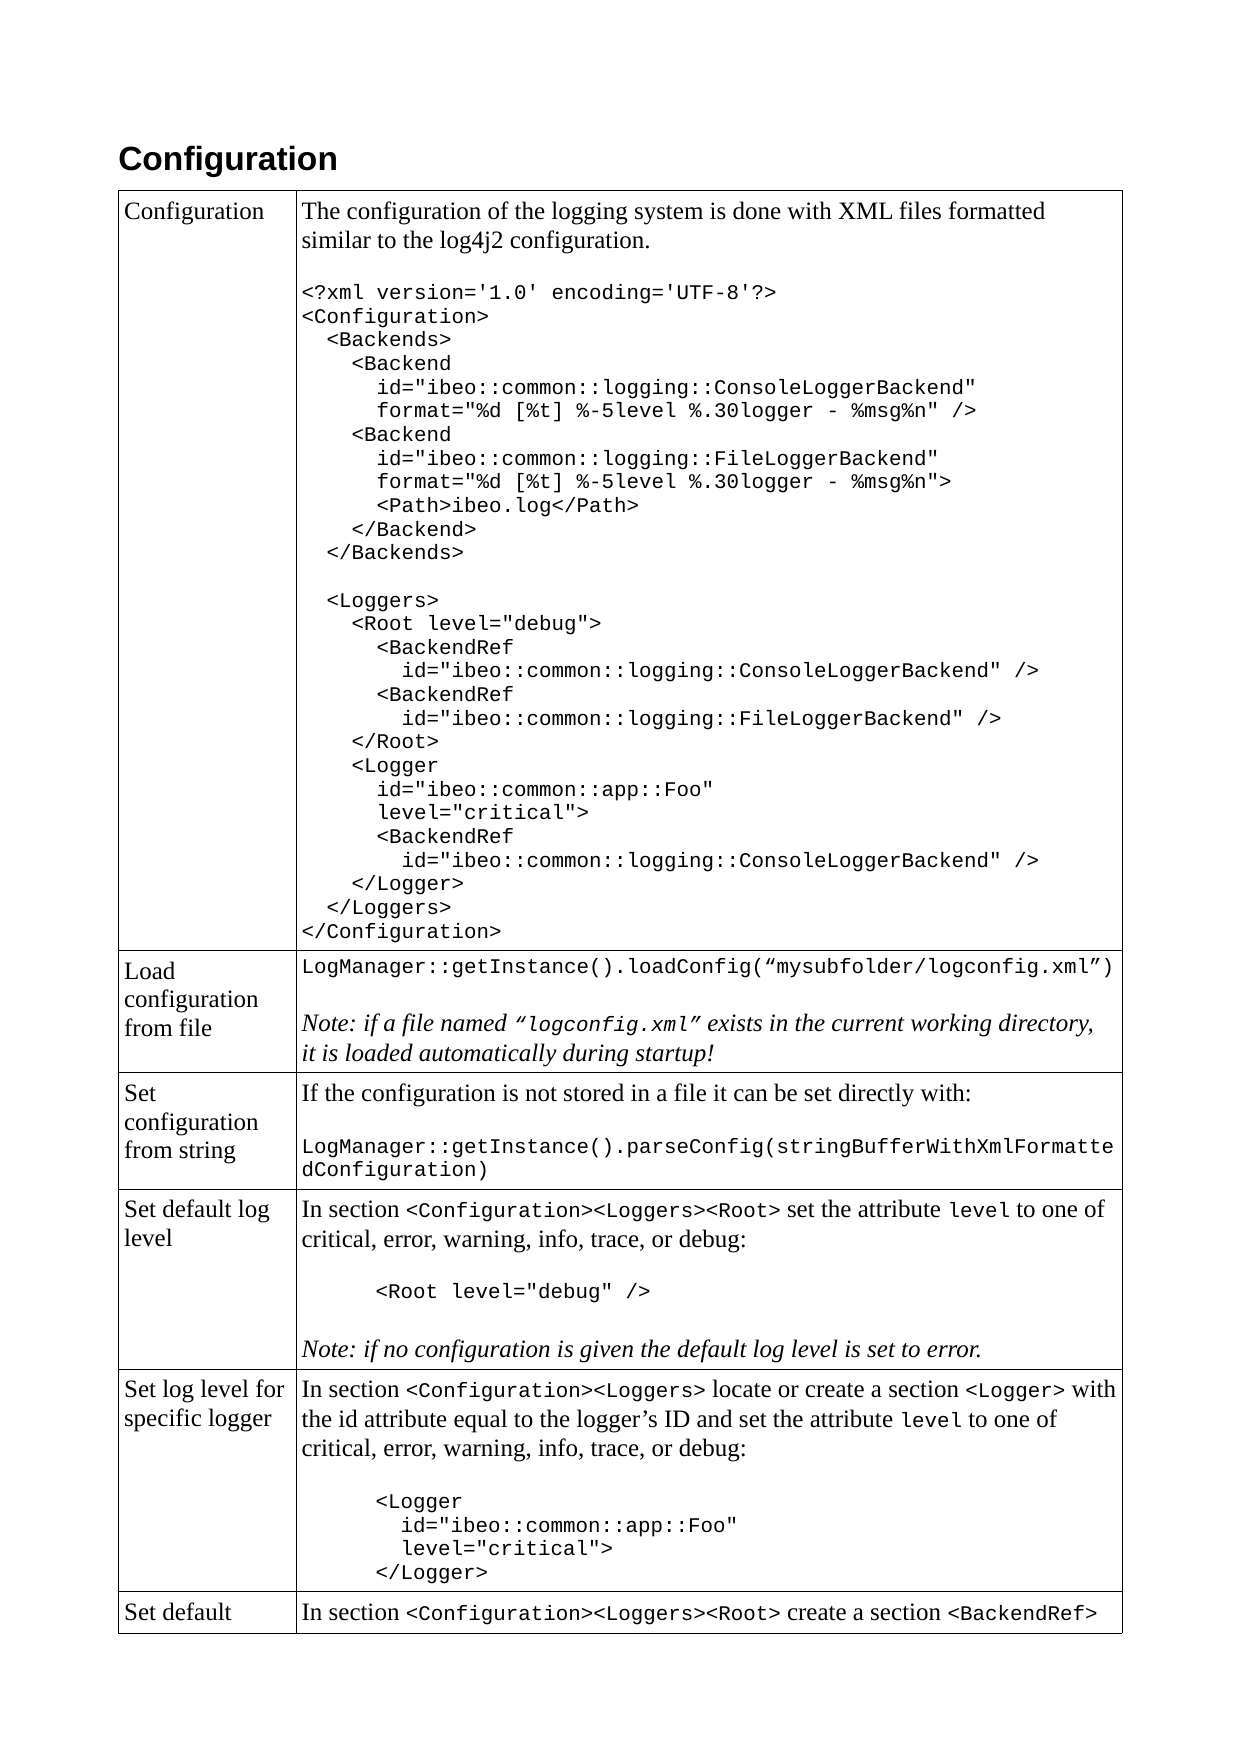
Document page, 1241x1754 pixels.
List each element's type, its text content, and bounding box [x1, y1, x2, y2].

table_cell Set default log level [119, 1190, 296, 1368]
table_header Configuration [119, 191, 296, 950]
table_cell Load configuration from file [119, 951, 296, 1072]
table_cell Set log level for specific logger [119, 1370, 296, 1591]
subtitle Configuration [118, 139, 1122, 178]
table_cell In section <Configuration><Loggers><Root> set the attribute level to one of critical, error, warning, info, trace, or debug: <Root level="debug" /> Note: if no configuration is given the default log level is set to error. [297, 1190, 1122, 1368]
table_cell If the configuration is not stored in a file it can be set directly with: LogManager::getInstance().parseConfig(stringBufferWithXmlFormattedConfiguration) [297, 1073, 1122, 1189]
table_header The configuration of the logging system is done with XML files formatted similar to the log4j2 configuration. <?xml version='1.0' encoding='UTF-8'?> <Configuration> <Backends> <Backend id="ibeo::common::logging::ConsoleLoggerBackend" format="%d [%t] %-5level %.30logger - %msg%n" /> <Backend id="ibeo::common::logging::FileLoggerBackend" format="%d [%t] %-5level %.30logger - %msg%n"> <Path>ibeo.log</Path> </Backend> </Backends> <Loggers> <Root level="debug"> <BackendRef id="ibeo::common::logging::ConsoleLoggerBackend" /> <BackendRef id="ibeo::common::logging::FileLoggerBackend" /> </Root> <Logger id="ibeo::common::app::Foo" level="critical"> <BackendRef id="ibeo::common::logging::ConsoleLoggerBackend" /> </Logger> </Loggers> </Configuration> [297, 191, 1122, 950]
table_cell In section <Configuration><Loggers> locate or create a section <Logger> with the id attribute equal to the logger’s ID and set the attribute level to one of critical, error, warning, info, trace, or debug: <Logger id="ibeo::common::app::Foo" level="critical"> </Logger> [297, 1370, 1122, 1591]
table_cell Set configuration from string [119, 1073, 296, 1189]
table_cell Set default [119, 1592, 296, 1632]
table_cell In section <Configuration><Loggers><Root> create a section <BackendRef> [297, 1592, 1122, 1632]
table_cell LogManager::getInstance().loadConfig(“mysubfolder/logconfig.xml”) Note: if a file named “logconfig.xml” exists in the current working directory, it is loaded automatically during startup! [297, 951, 1122, 1072]
